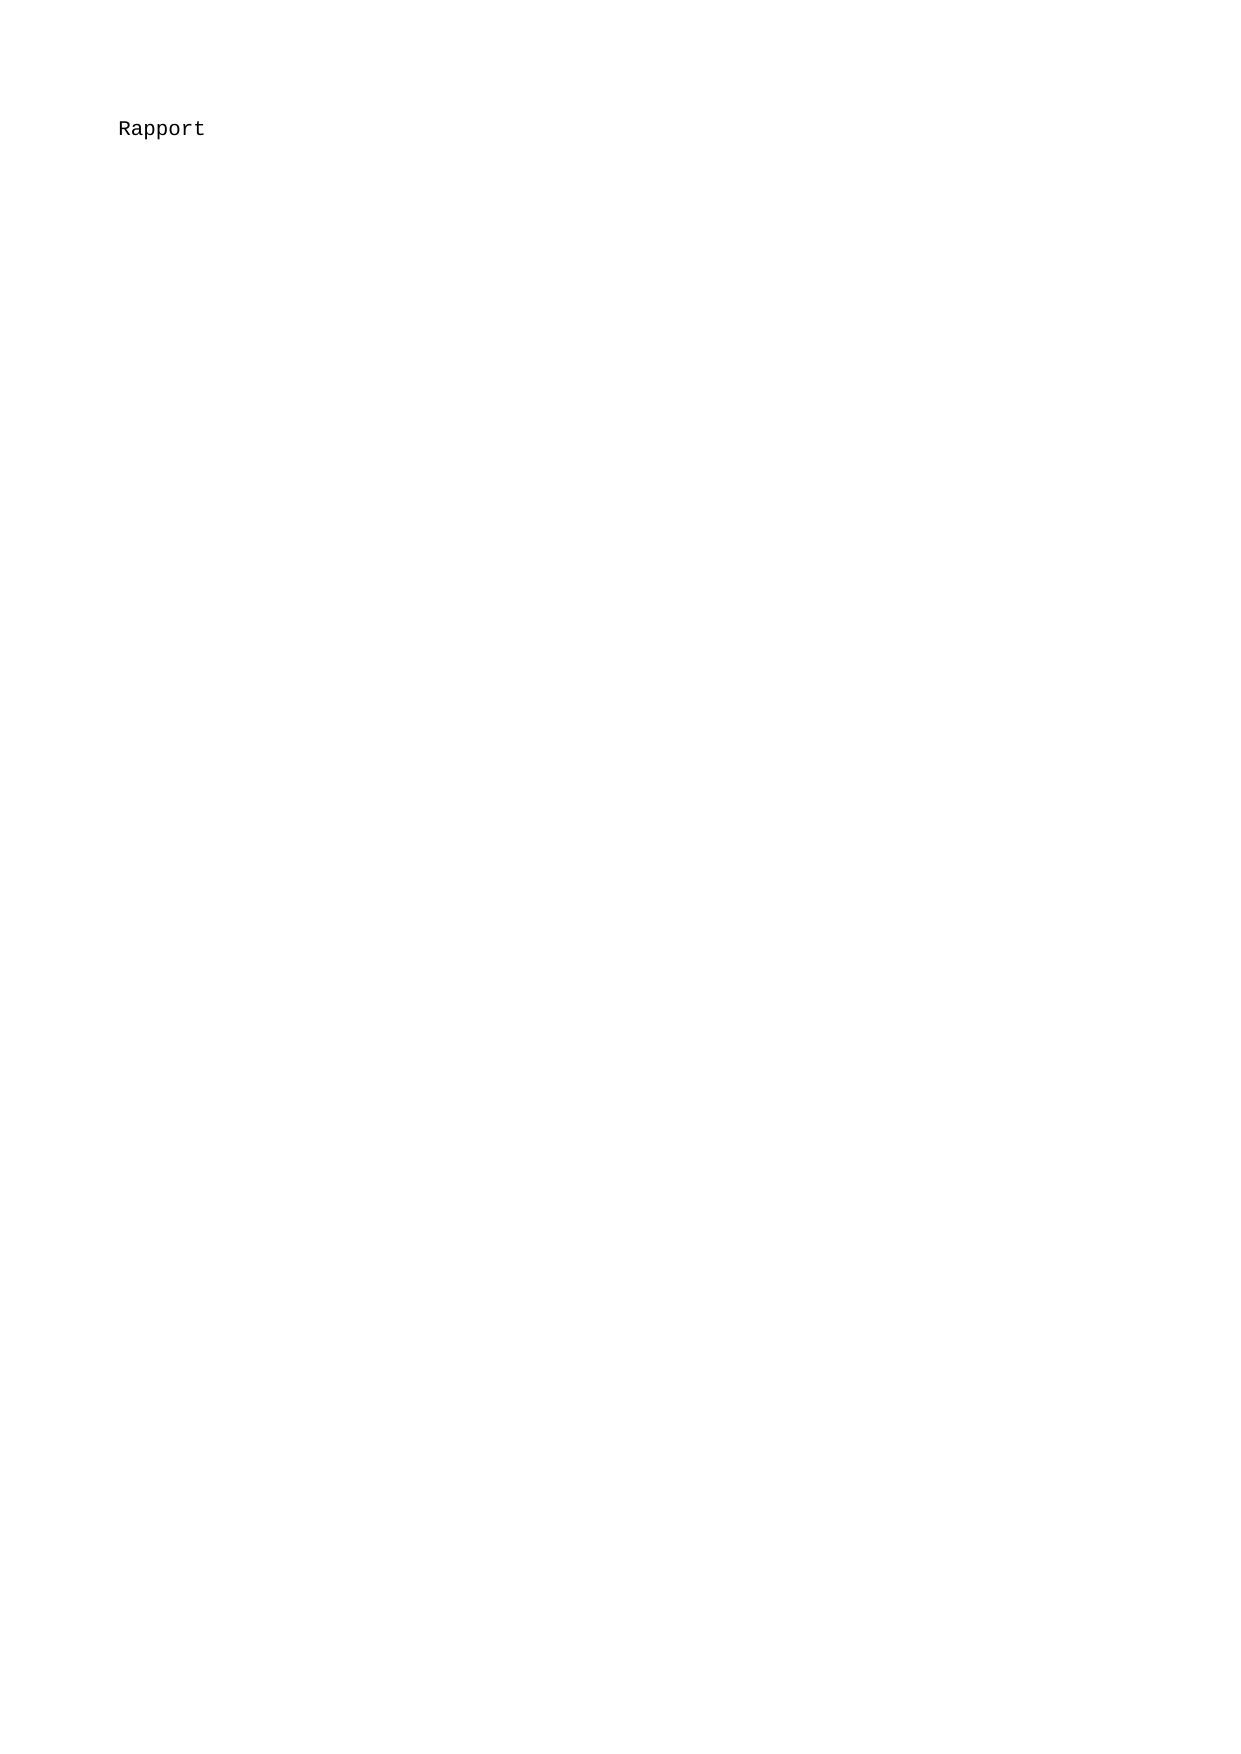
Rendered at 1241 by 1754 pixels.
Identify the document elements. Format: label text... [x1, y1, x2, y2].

text Rapport [118, 118, 1122, 142]
